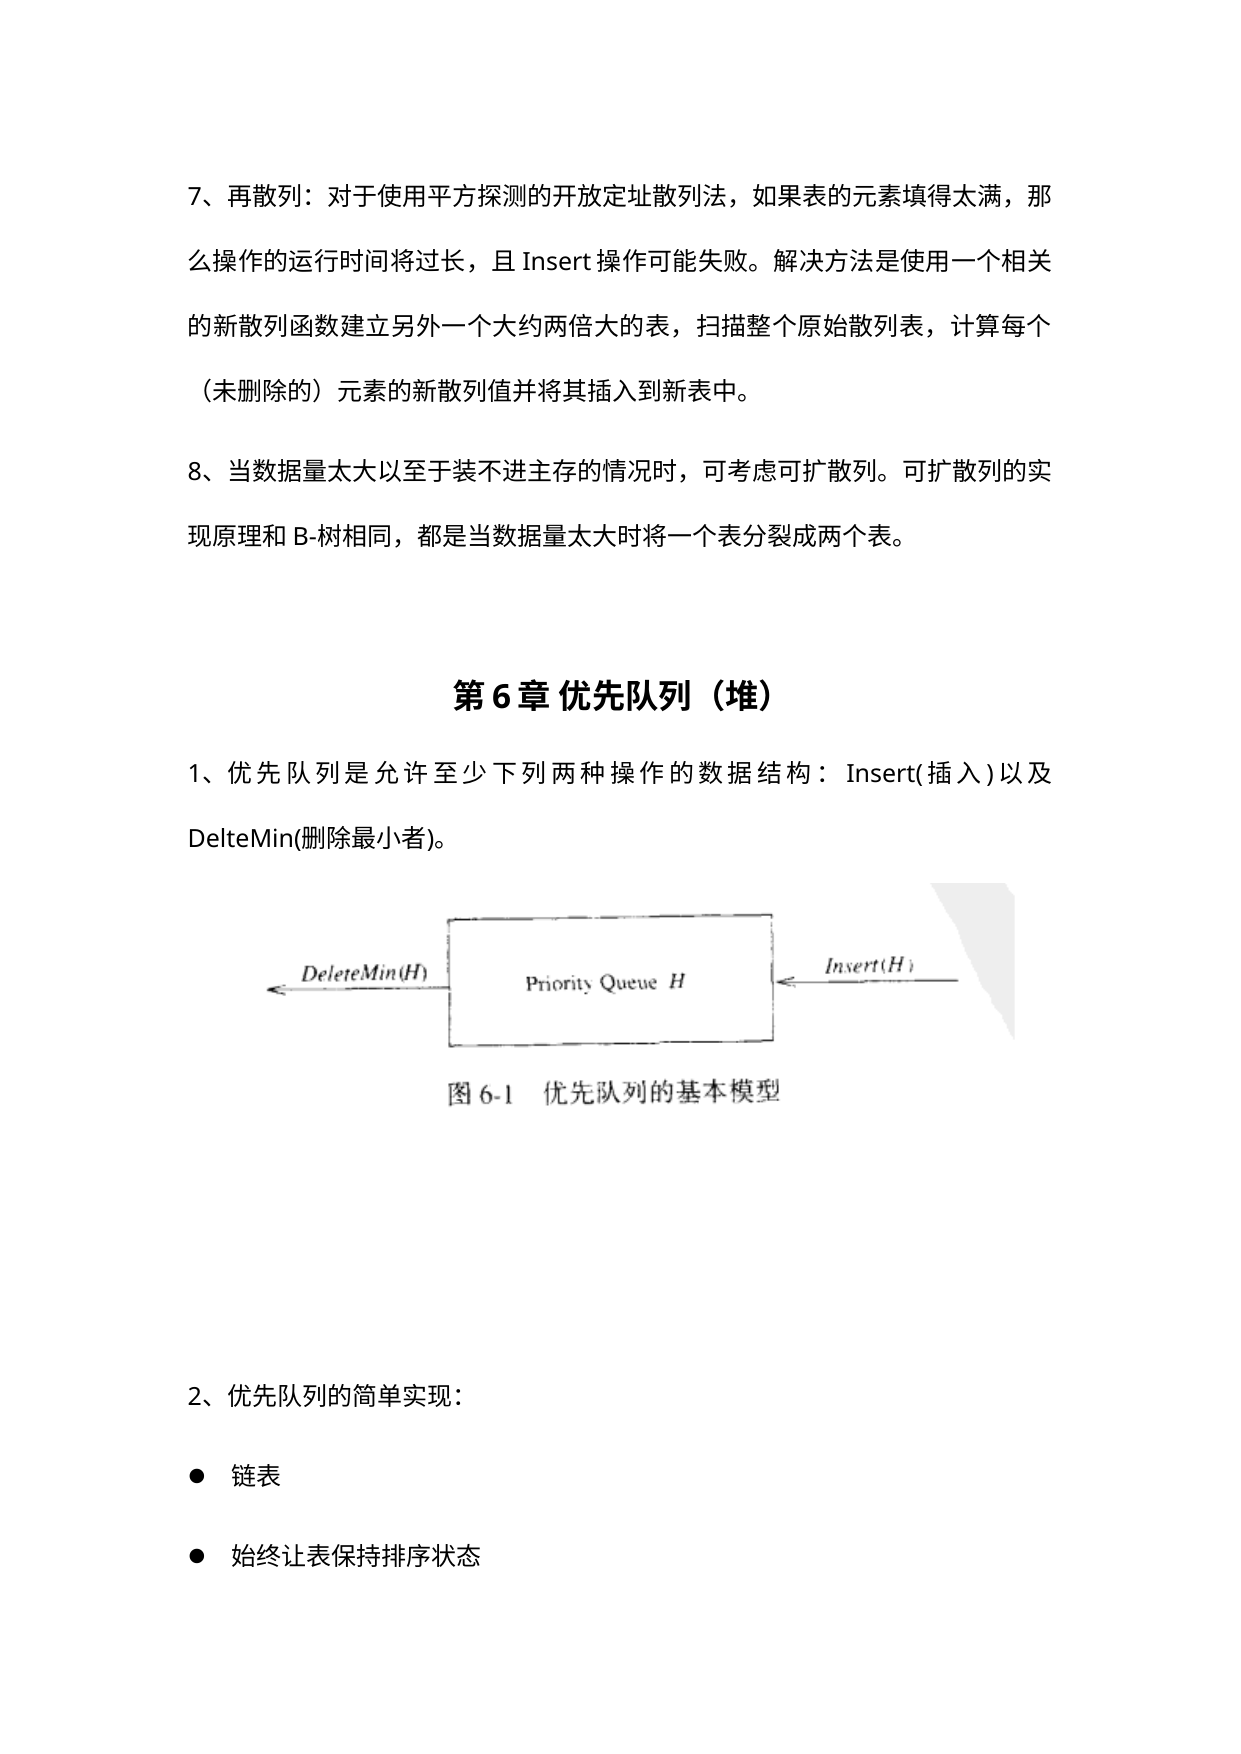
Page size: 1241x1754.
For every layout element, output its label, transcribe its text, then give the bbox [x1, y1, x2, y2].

picture [225, 883, 1015, 1123]
list 始终让表保持排序状态 [187, 1522, 1053, 1587]
list 当数据量太大以至于装不进主存的情况时，可考虑可扩散列。可扩散列的实现原理和B-树相同，都是当数据量太大时将一个表分裂成两个表。 [187, 437, 1053, 567]
list 优先队列的简单实现： [187, 1362, 1053, 1427]
list 再散列：对于使用平方探测的开放定址散列法，如果表的元素填得太满，那么操作的运行时间将过长，且Insert操作可能失败。解决方法是使用一个相关的新散列函数建立另外一个大约两倍大的表，扫描整个原始散列表，计算每个（未删除的）元素的新散列值并将其插入到新表中。 [187, 162, 1053, 422]
list 优先队列是允许至少下列两种操作的数据结构：Insert(插入)以及DelteMin(删除最小者)。 [187, 739, 1053, 869]
list 链表 [187, 1442, 1053, 1507]
subtitle 第6章 优先队列（堆） [191, 661, 1053, 726]
